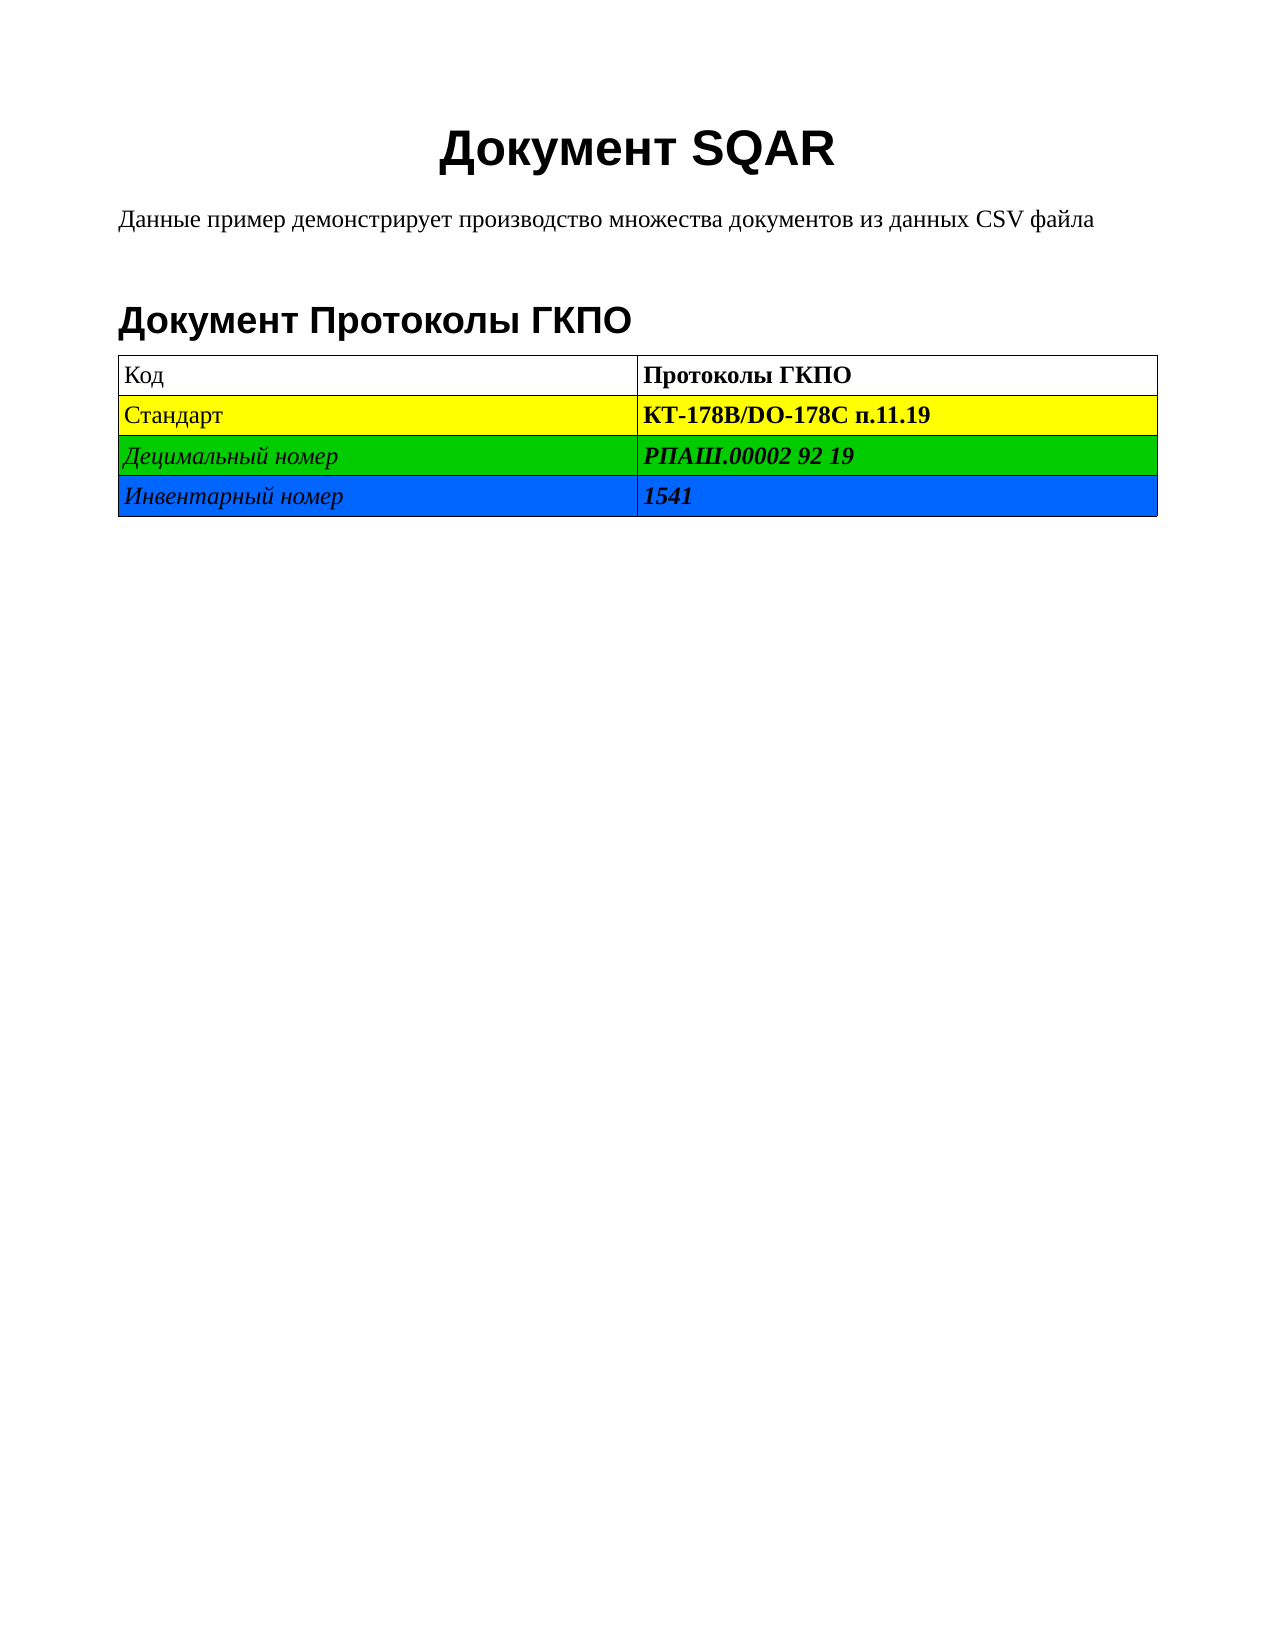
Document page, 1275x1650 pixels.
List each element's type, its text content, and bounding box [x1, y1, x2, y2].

subtitle Документ Протоколы ГКПО [118, 298, 1157, 342]
text Данные пример демонстрирует производство множества документов из данных CSV файла [118, 204, 1157, 233]
table_header Протоколы ГКПО [638, 356, 1157, 395]
subtitle Документ SQAR [118, 118, 1157, 176]
table_header Код [119, 356, 637, 395]
table_cell РПАШ.00002 92 19 [638, 436, 1157, 475]
table_cell Инвентарный номер [119, 476, 637, 516]
table_cell Стандарт [119, 396, 637, 435]
table_cell КТ-178В/DO-178C п.11.19 [638, 396, 1157, 435]
table_cell Децимальный номер [119, 436, 637, 475]
table_cell 1541 [638, 476, 1157, 516]
